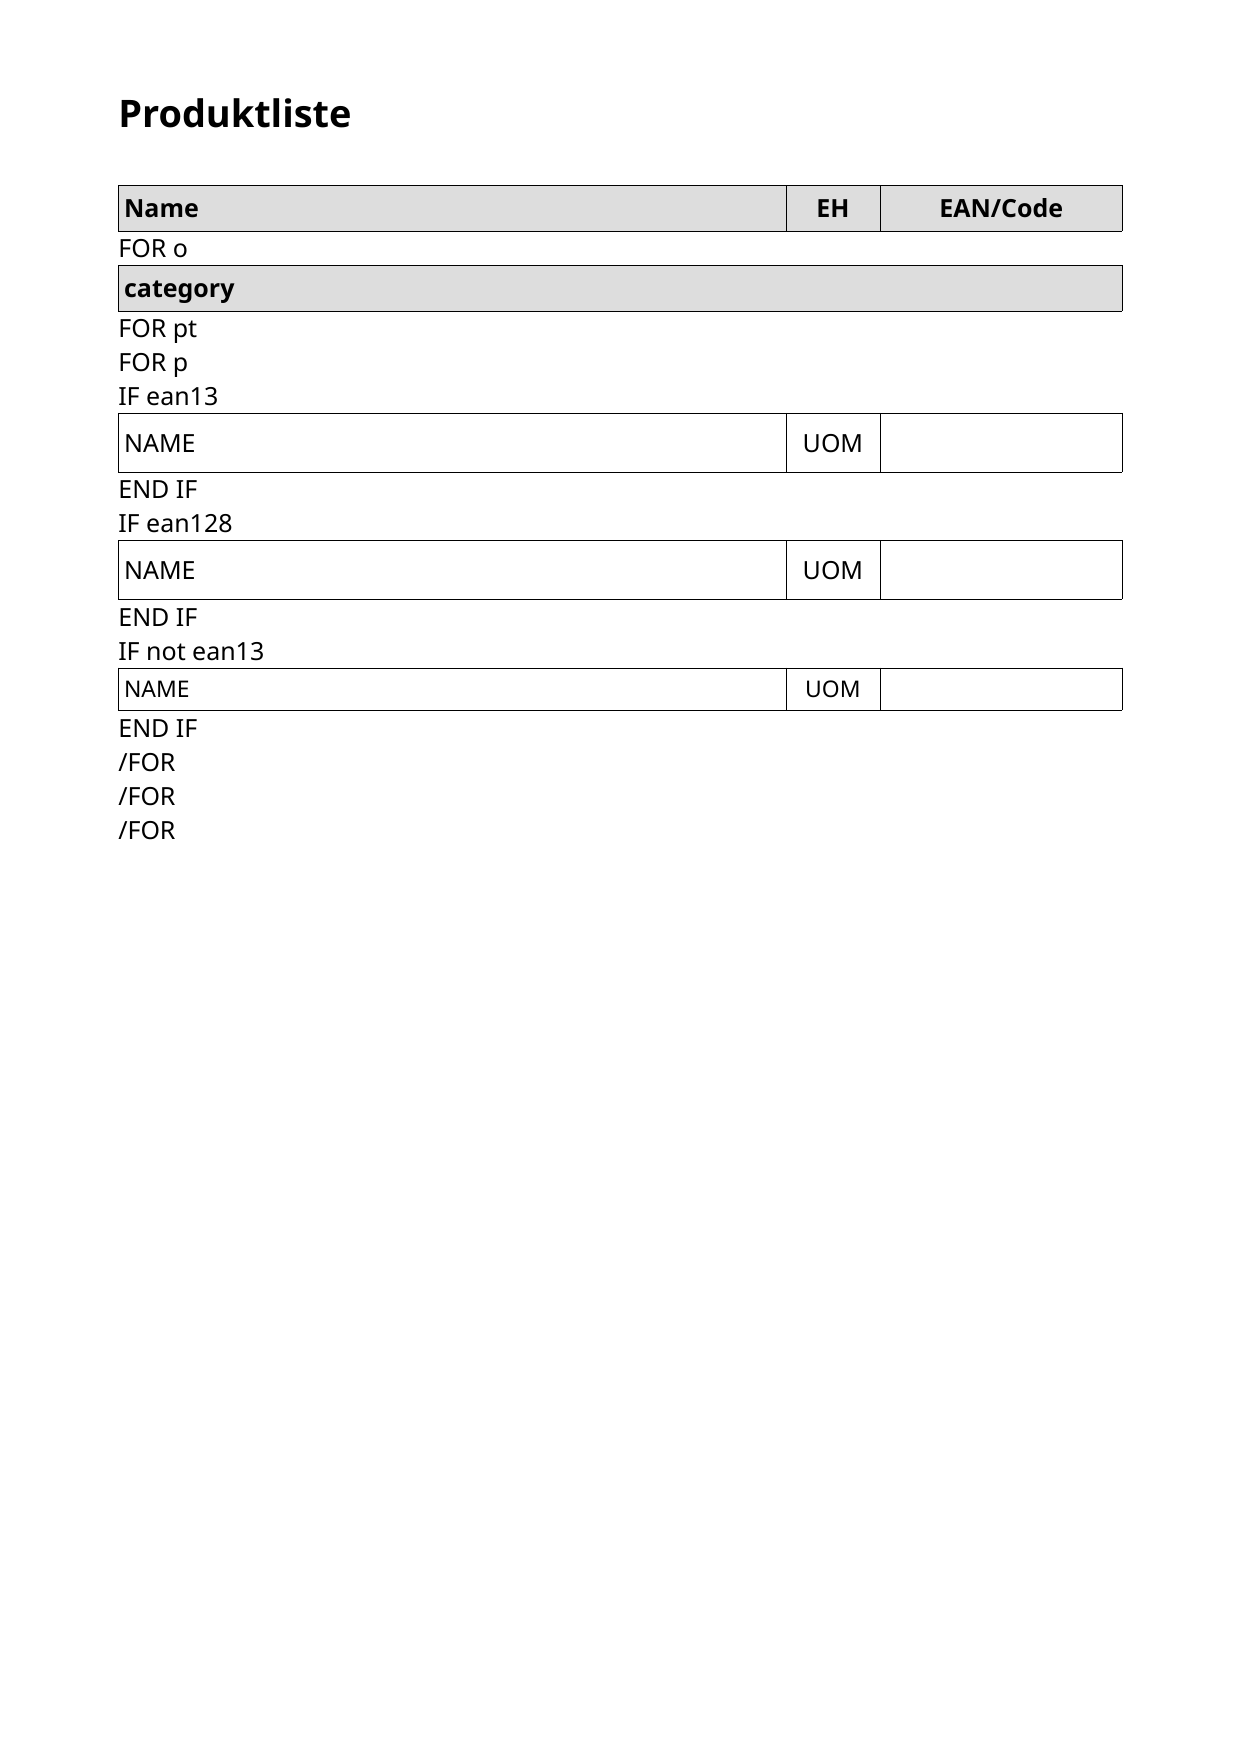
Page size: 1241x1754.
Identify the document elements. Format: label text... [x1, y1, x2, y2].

table_header UOM [787, 414, 880, 472]
table_header NAME [119, 414, 786, 472]
text END IF [118, 473, 1122, 506]
table_header [881, 669, 1122, 710]
text IF ean13 [118, 379, 1122, 413]
text IF not ean13 [118, 633, 1122, 667]
text IF ean128 [118, 506, 1122, 540]
table_header NAME [119, 669, 786, 710]
text /FOR [118, 812, 1122, 847]
text FOR pt [118, 312, 1122, 345]
text FOR o [118, 232, 1122, 265]
table_header EAN/Code [881, 186, 1122, 231]
table_header UOM [787, 669, 880, 710]
table_header category [119, 266, 1122, 311]
text END IF [118, 711, 1122, 744]
table_header Name [119, 186, 786, 231]
table_header EH [787, 186, 880, 231]
text END IF [118, 600, 1122, 633]
table_header [881, 414, 1122, 472]
text FOR p [118, 345, 1122, 379]
text /FOR [118, 778, 1122, 812]
table_header UOM [787, 541, 880, 599]
subtitle Produktliste [118, 87, 1122, 138]
text /FOR [118, 744, 1122, 778]
table_header [881, 541, 1122, 599]
table_header NAME [119, 541, 786, 599]
